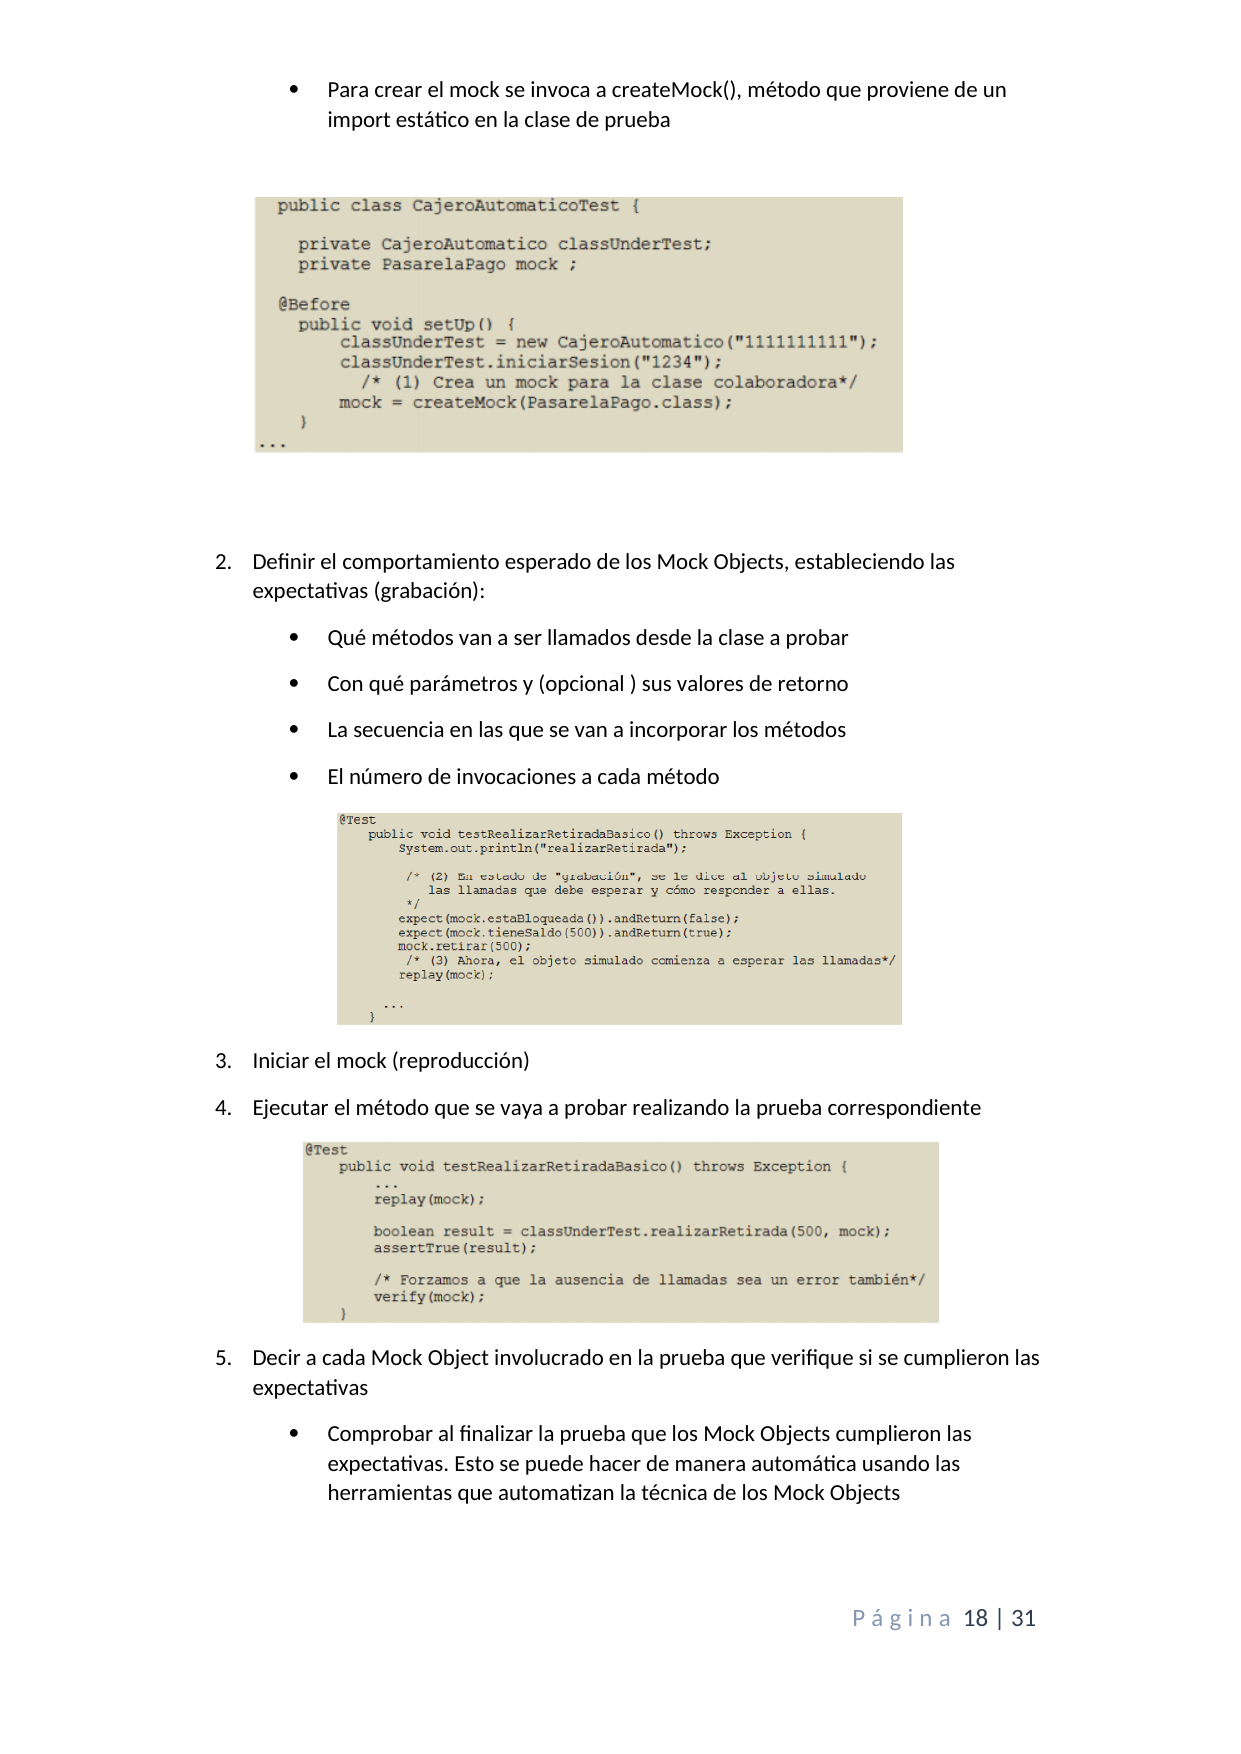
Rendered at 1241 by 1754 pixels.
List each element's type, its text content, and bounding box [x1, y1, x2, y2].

list La secuencia en las que se van a incorporar los métodos [290, 716, 1063, 744]
list Comprobar al finalizar la prueba que los Mock Objects cumplieron las expectativas. Esto se puede hacer de manera automática usando las herramientas que automatizan la técnica de los Mock Objects [290, 1419, 1063, 1506]
list Qué métodos van a ser llamados desde la clase a probar [290, 623, 1063, 651]
list Ejecutar el método que se vaya a probar realizando la prueba correspondiente [215, 1093, 1063, 1121]
list Iniciar el mock (reproducción) [215, 1047, 1063, 1074]
list Definir el comportamiento esperado de los Mock Objects, estableciendo las expectativas (grabación): [215, 547, 1063, 604]
list Con qué parámetros y (opcional ) sus valores de retorno [290, 669, 1063, 697]
list El número de invocaciones a cada método [290, 762, 1063, 790]
list Decir a cada Mock Object involucrado en la prueba que verifique si se cumplieron las expectativas [215, 1343, 1063, 1401]
list Para crear el mock se invoca a createMock(), método que proviene de un import estático en la clase de prueba [290, 75, 1063, 133]
